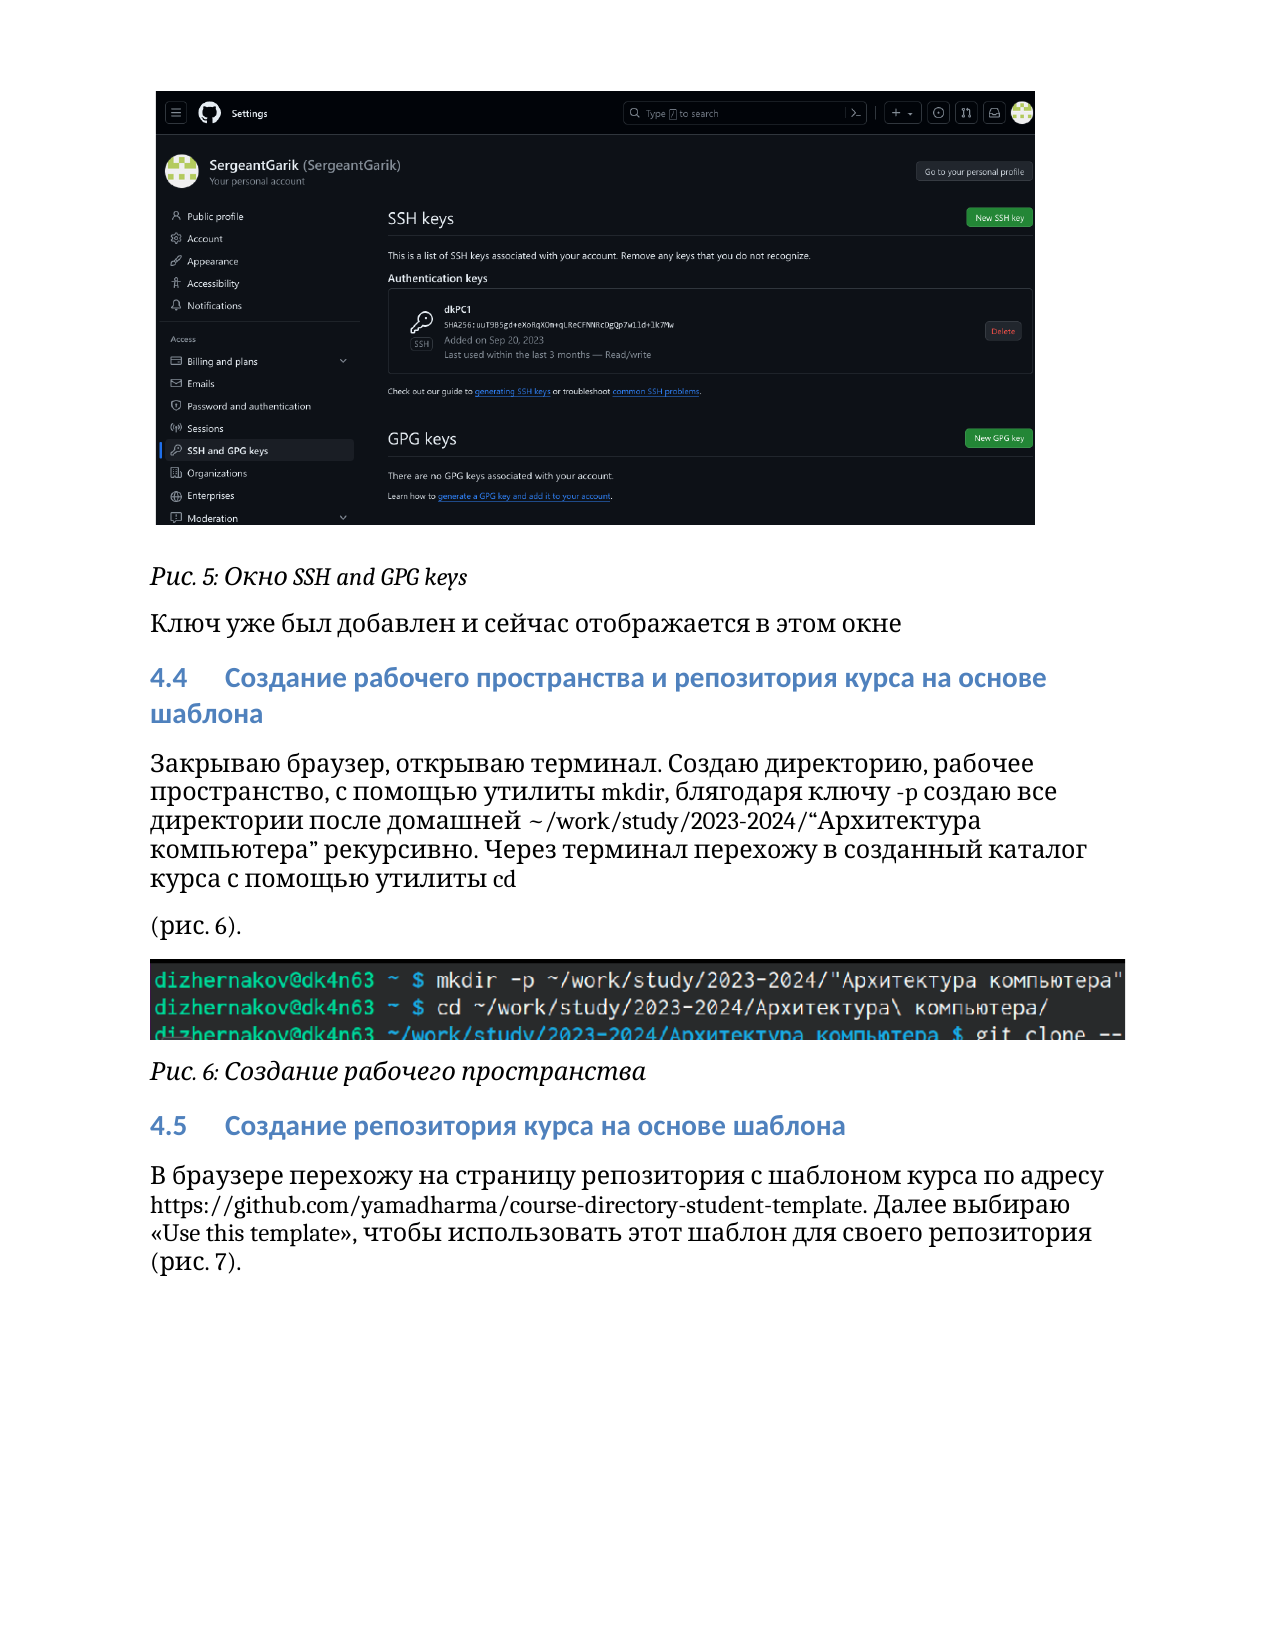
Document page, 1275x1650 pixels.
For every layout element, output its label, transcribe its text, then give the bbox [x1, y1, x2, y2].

picture [155, 91, 1035, 525]
text Рис. 6: Создание рабочего пространства [150, 1040, 1125, 1087]
picture [150, 959, 1125, 1040]
text Ключ уже был добавлен и сейчас отображается в этом окне [150, 610, 1125, 639]
text В браузере перехожу на страницу репозитория с шаблоном курса по адресу https://github.com/yamadharma/course-directory-student-template. Далее выбираю «Use this template», чтобы использовать этот шаблон для своего репозитория (рис. 7). [150, 1162, 1125, 1277]
text Рис. 5: Окно SSH and GPG keys [150, 562, 1125, 591]
text Закрываю браузер, открываю терминал. Создаю директорию, рабочее пространство, с помощью утилиты mkdir, блягодаря ключу -p создаю все директории после домашней ~/work/study/2023-2024/“Архитектура компьютера” рекурсивно. Через терминал перехожу в созданный каталог курса с помощью утилиты cd [150, 749, 1125, 893]
subtitle 4.5 Создание репозитория курса на основе шаблона [150, 1107, 1125, 1143]
text (рис. 6). [150, 912, 1125, 941]
subtitle 4.4 Создание рабочего пространства и репозитория курса на основе шаблона [150, 659, 1125, 731]
